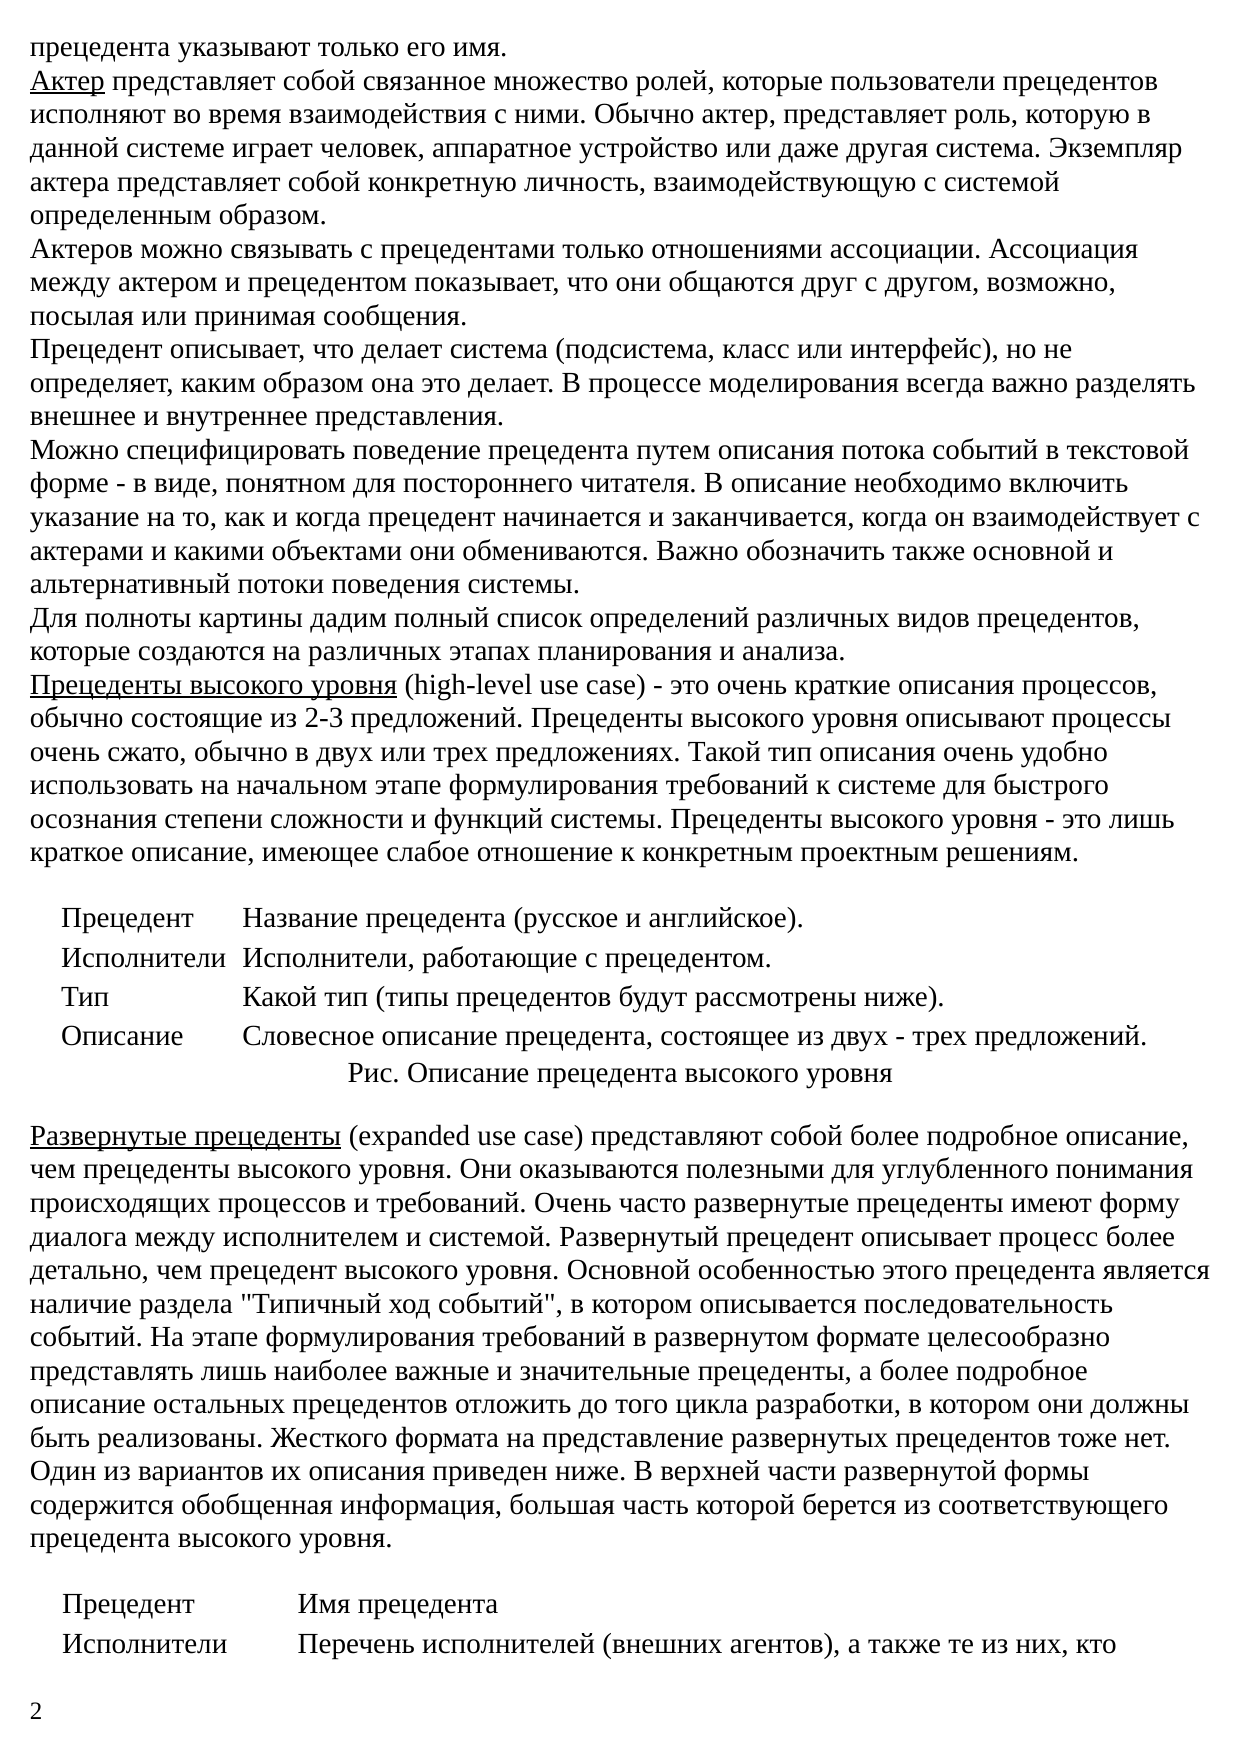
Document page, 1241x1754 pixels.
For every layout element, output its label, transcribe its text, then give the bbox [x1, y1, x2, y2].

table_cell Исполнители [59, 1623, 294, 1662]
table_cell Словесное описание прецедента, состоящее из двух - трех предложений. [239, 1016, 1181, 1055]
table_header Имя прецедента [295, 1584, 1181, 1623]
table_header Прецедент [58, 898, 239, 937]
table_cell Какой тип (типы прецедентов будут рассмотрены ниже). [239, 976, 1181, 1016]
table_cell Описание [58, 1016, 239, 1055]
text прецедента указывают только его имя. Актер представляет собой связанное множество ролей, которые пользователи прецедентов исполняют во время взаимодействия с ними. Обычно актер, представляет роль, которую в данной системе играет человек, аппаратное устройство или даже другая система. Экземпляр актера представляет собой конкретную личность, взаимодействующую с системой определенным образом. Актеров можно связывать с прецедентами только отношениями ассоциации. Ассоциация между актером и прецедентом показывает, что они общаются друг с другом, возможно, посылая или принимая сообщения. Прецедент описывает, что делает система (подсистема, класс или интерфейс), но не определяет, каким образом она это делает. В процессе моделирования всегда важно разделять внешнее и внутреннее представления. Можно специфицировать поведение прецедента путем описания потока событий в текстовой форме - в виде, понятном для постороннего читателя. В описание необходимо включить указание на то, как и когда прецедент начинается и заканчивается, когда он взаимодействует с актерами и какими объектами они обмениваются. Важно обозначить также основной и альтернативный потоки поведения системы. Для полноты картины дадим полный список определений различных видов прецедентов, которые создаются на различных этапах планирования и анализа. Прецеденты высокого уровня (high-level use case) - это очень краткие описания процессов, обычно состоящие из 2-3 предложений. Прецеденты высокого уровня описывают процессы очень сжато, обычно в двух или трех предложениях. Такой тип описания очень удобно использовать на начальном этапе формулирования требований к системе для быстрого осознания степени сложности и функций системы. Прецеденты высокого уровня - это лишь краткое описание, имеющее слабое отношение к конкретным проектным решениям. [29, 29, 1211, 868]
text Рис. Описание прецедента высокого уровня [29, 1055, 1211, 1088]
text Развернутые прецеденты (expanded use case) представляют собой более подробное описание, чем прецеденты высокого уровня. Они оказываются полезными для углубленного понимания происходящих процессов и требований. Очень часто развернутые прецеденты имеют форму диалога между исполнителем и системой. Развернутый прецедент описывает процесс более детально, чем прецедент высокого уровня. Основной особенностью этого прецедента является наличие раздела "Типичный ход событий", в котором описывается последовательность событий. На этапе формулирования требований в развернутом формате целесообразно представлять лишь наиболее важные и значительные прецеденты, а более подробное описание остальных прецедентов отложить до того цикла разработки, в котором они должны быть реализованы. Жесткого формата на представление развернутых прецедентов тоже нет. Один из вариантов их описания приведен ниже. В верхней части развернутой формы содержится обобщенная информация, большая часть которой берется из соответствующего прецедента высокого уровня. [29, 1118, 1211, 1554]
table_cell Тип [58, 976, 239, 1016]
table_header Название прецедента (русское и английское). [239, 898, 1181, 937]
table_cell Исполнители, работающие с прецедентом. [239, 937, 1181, 976]
table_cell Исполнители [58, 937, 239, 976]
table_cell Перечень исполнителей (внешних агентов), а также те из них, кто [295, 1623, 1181, 1662]
table_header Прецедент [59, 1584, 294, 1623]
